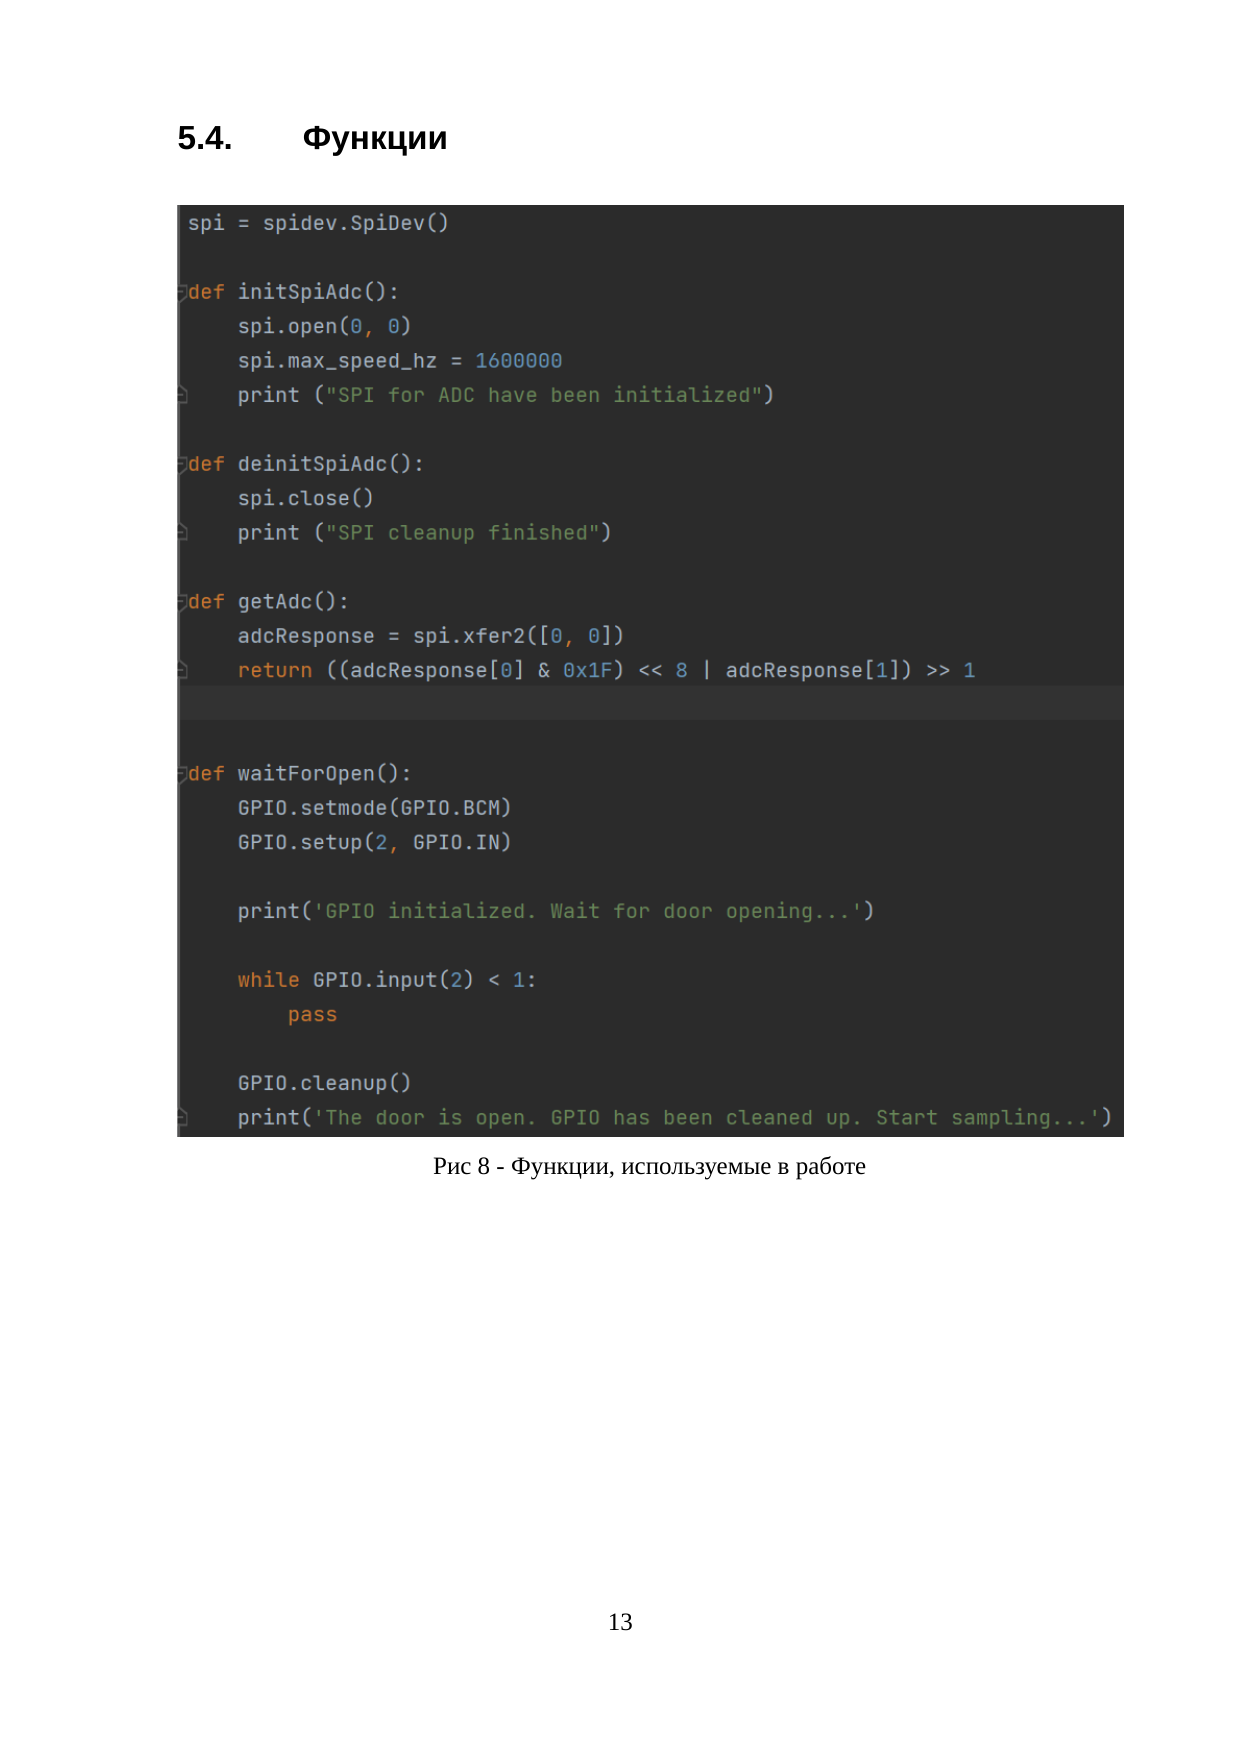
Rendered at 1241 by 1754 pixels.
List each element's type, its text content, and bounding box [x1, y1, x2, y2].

text Рис 8 - Функции, используемые в работе [118, 1151, 1122, 1179]
subtitle Функции [118, 118, 1122, 157]
picture [177, 205, 1124, 1137]
